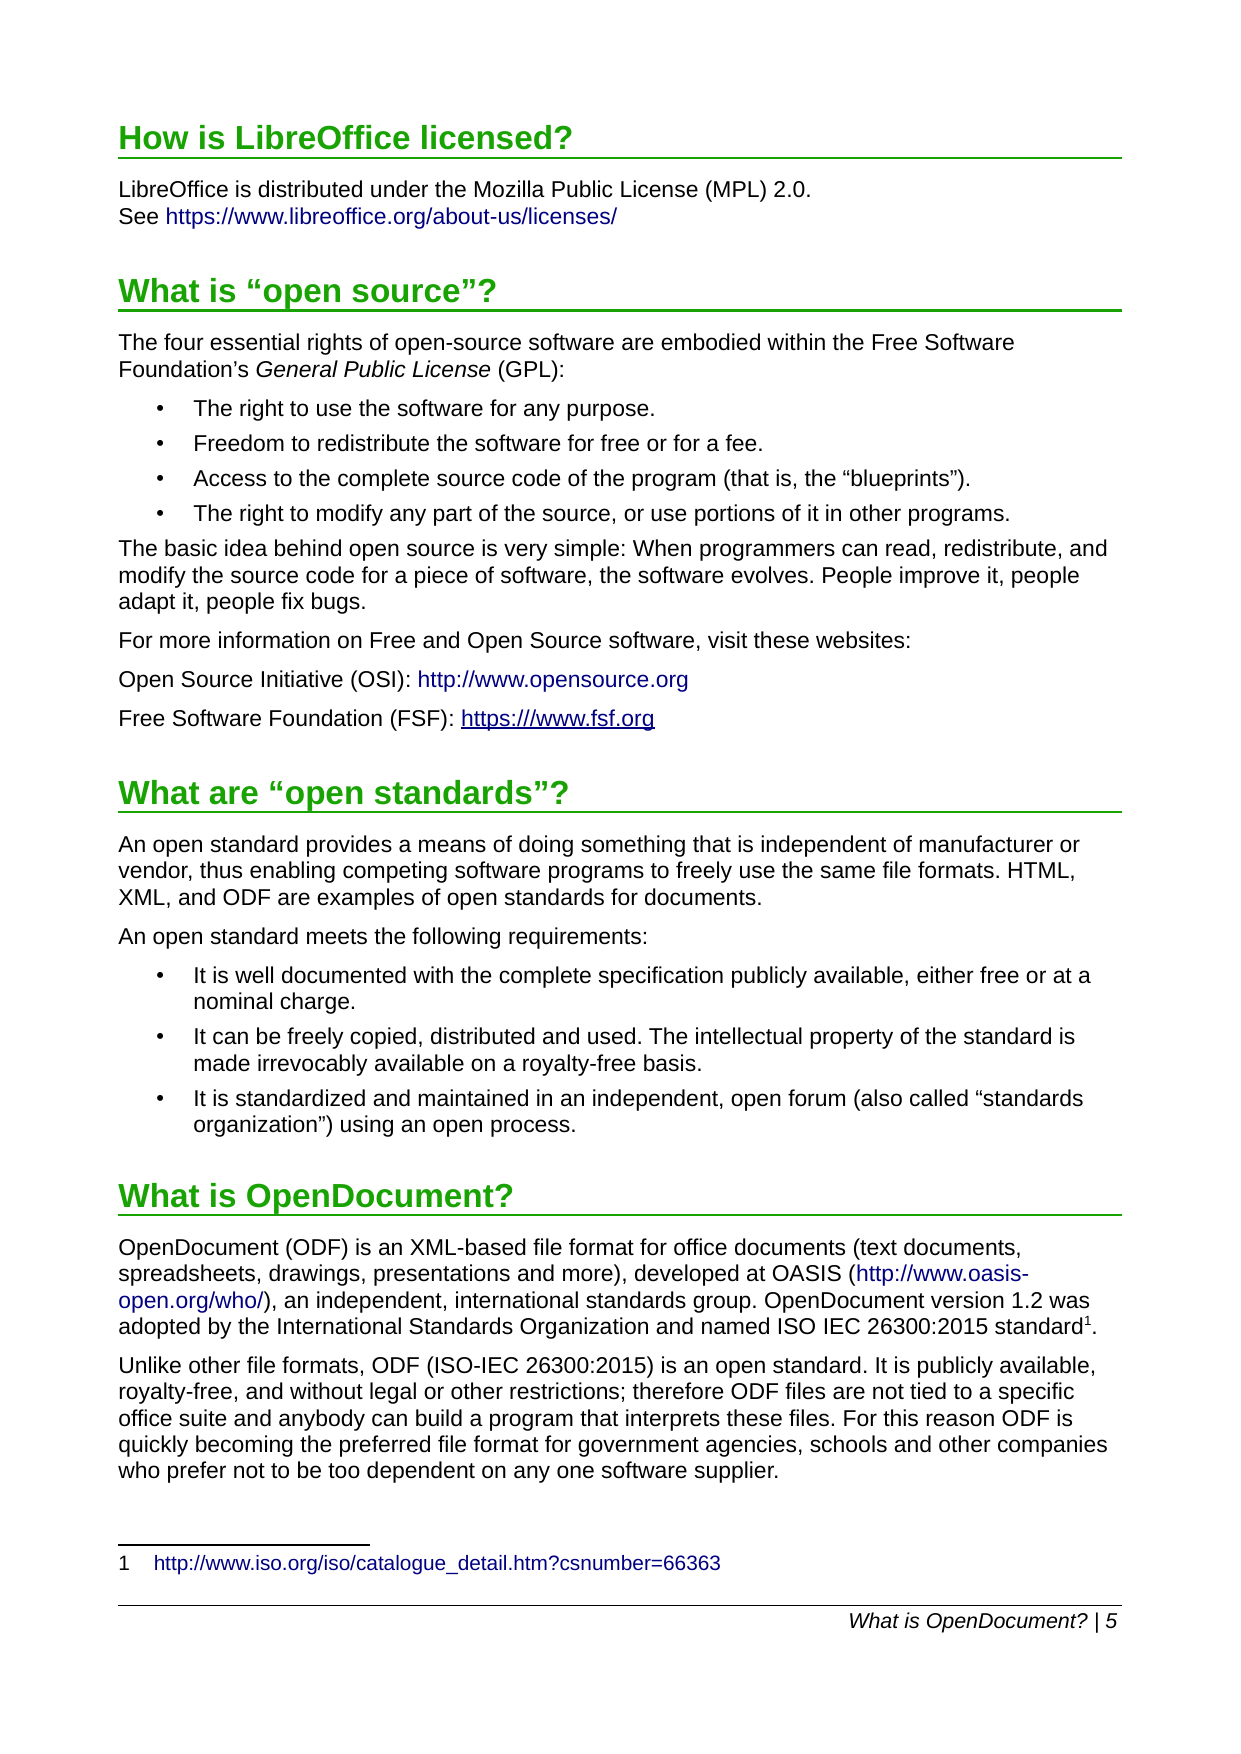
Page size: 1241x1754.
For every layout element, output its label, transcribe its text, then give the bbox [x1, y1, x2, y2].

text http://www.iso.org/iso/catalogue_detail.htm?csnumber=66363 [118, 1551, 1122, 1575]
list The right to use the software for any purpose. [156, 394, 1122, 421]
text Unlike other file formats, ODF (ISO-IEC 26300:2015) is an open standard. It is publicly available, royalty-free, and without legal or other restrictions; therefore ODF files are not tied to a specific office suite and anybody can build a program that interprets these files. For this reason ODF is quickly becoming the preferred file format for government agencies, schools and other companies who prefer not to be too dependent on any one software supplier. [118, 1352, 1122, 1484]
list An open standard meets the following requirements: [118, 923, 1122, 949]
text OpenDocument (ODF) is an XML-based file format for office documents (text documents, spreadsheets, drawings, presentations and more), developed at OASIS (http://www.oasis-open.org/who/), an independent, international standards group. OpenDocument version 1.2 was adopted by the International Standards Organization and named ISO IEC 26300:2015 standard. [118, 1234, 1122, 1339]
text An open standard provides a means of doing something that is independent of manufacturer or vendor, thus enabling competing software programs to freely use the same file formats. HTML, XML, and ODF are examples of open standards for documents. [118, 831, 1122, 910]
subtitle How is LibreOffice licensed? [118, 118, 1122, 157]
text For more information on Free and Open Source software, visit these websites: [118, 627, 1122, 653]
list The four essential rights of open-source software are embodied within the Free Software Foundation’s General Public License (GPL): [118, 329, 1122, 382]
list Access to the complete source code of the program (that is, the “blueprints”). [156, 465, 1122, 491]
text LibreOffice is distributed under the Mozilla Public License (MPL) 2.0. See https://www.libreoffice.org/about-us/licenses/ [118, 176, 1122, 229]
list It can be freely copied, distributed and used. The intellectual property of the standard is made irrevocably available on a royalty-free basis. [156, 1023, 1122, 1076]
text The basic idea behind open source is very simple: When programmers can read, redistribute, and modify the source code for a piece of software, the software evolves. People improve it, people adapt it, people fix bugs. [118, 535, 1122, 614]
subtitle What are “open standards”? [118, 773, 1122, 811]
list It is standardized and maintained in an independent, open forum (also called “standards organization”) using an open process. [156, 1085, 1122, 1137]
list It is well documented with the complete specification publicly available, either free or at a nominal charge. [156, 962, 1122, 1014]
list Freedom to redistribute the software for free or for a fee. [156, 430, 1122, 456]
text Free Software Foundation (FSF): https:///www.fsf.org [118, 704, 1122, 731]
list The right to modify any part of the source, or use portions of it in other programs. [156, 500, 1122, 526]
subtitle What is OpenDocument? [118, 1176, 1122, 1214]
subtitle What is “open source”? [118, 271, 1122, 309]
text Open Source Initiative (OSI): http://www.opensource.org [118, 666, 1122, 692]
